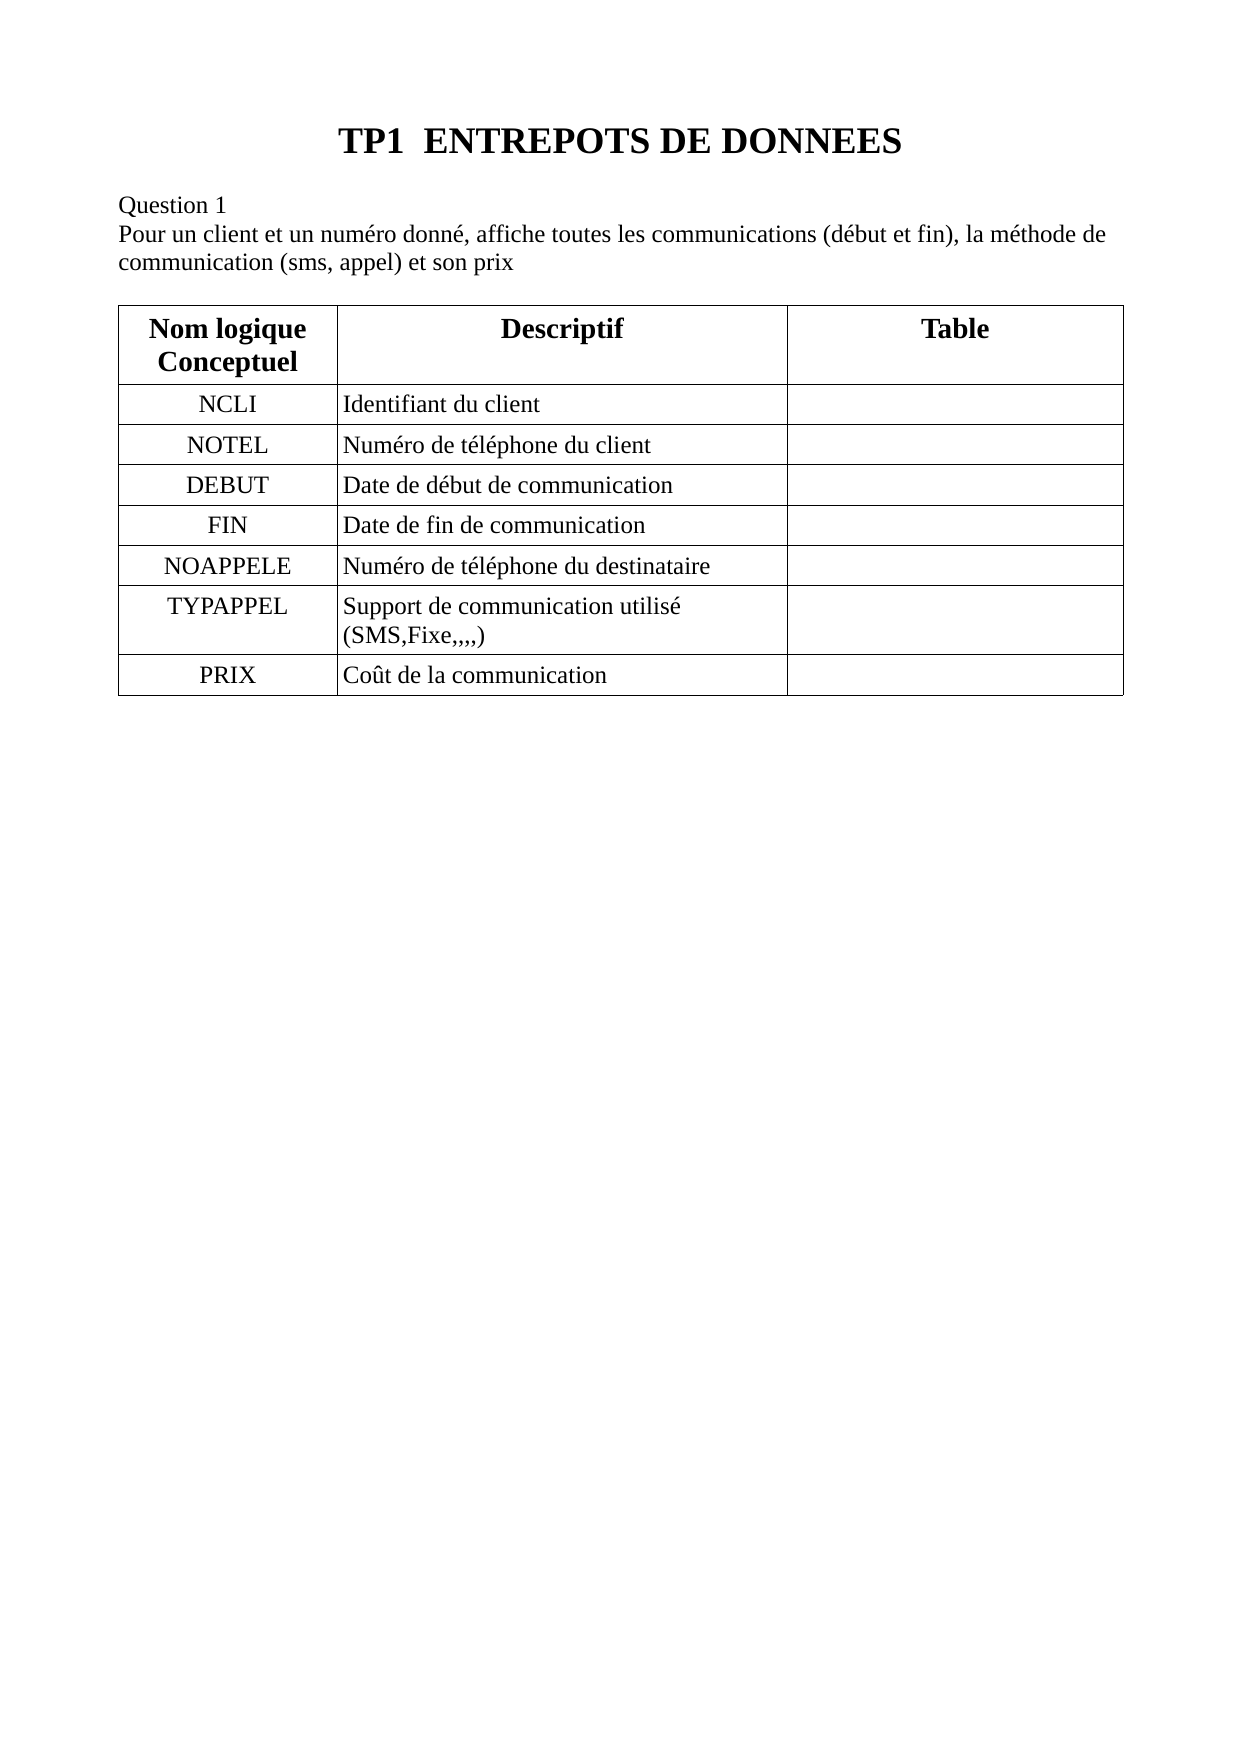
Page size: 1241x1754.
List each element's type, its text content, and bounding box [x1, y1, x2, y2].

table_cell Date de fin de communication [338, 506, 787, 545]
table_cell Date de début de communication [338, 465, 787, 504]
table_header Nom logique Conceptuel [119, 306, 337, 384]
text Pour un client et un numéro donné, affiche toutes les communications (début et fin), la méthode de communication (sms, appel) et son prix [118, 219, 1122, 276]
table_cell TYPAPPEL [119, 586, 337, 654]
table_cell [788, 425, 1123, 464]
table_cell Identifiant du client [338, 385, 787, 424]
table_cell [788, 546, 1123, 585]
table_cell NOAPPELE [119, 546, 337, 585]
table_header Descriptif [338, 306, 787, 384]
table_cell Numéro de téléphone du destinataire [338, 546, 787, 585]
table_cell [788, 465, 1123, 504]
table_cell NOTEL [119, 425, 337, 464]
text Question 1 [118, 190, 1122, 219]
text TP1 ENTREPOTS DE DONNEES [118, 118, 1122, 161]
table_cell Numéro de téléphone du client [338, 425, 787, 464]
table_cell [788, 586, 1123, 654]
table_header Table [788, 306, 1123, 384]
table_cell [788, 655, 1123, 694]
table_cell [788, 385, 1123, 424]
table_cell DEBUT [119, 465, 337, 504]
table_cell [788, 506, 1123, 545]
table_cell Coût de la communication [338, 655, 787, 694]
table_cell NCLI [119, 385, 337, 424]
table_cell FIN [119, 506, 337, 545]
table_cell Support de communication utilisé (SMS,Fixe,,,,) [338, 586, 787, 654]
table_cell PRIX [119, 655, 337, 694]
